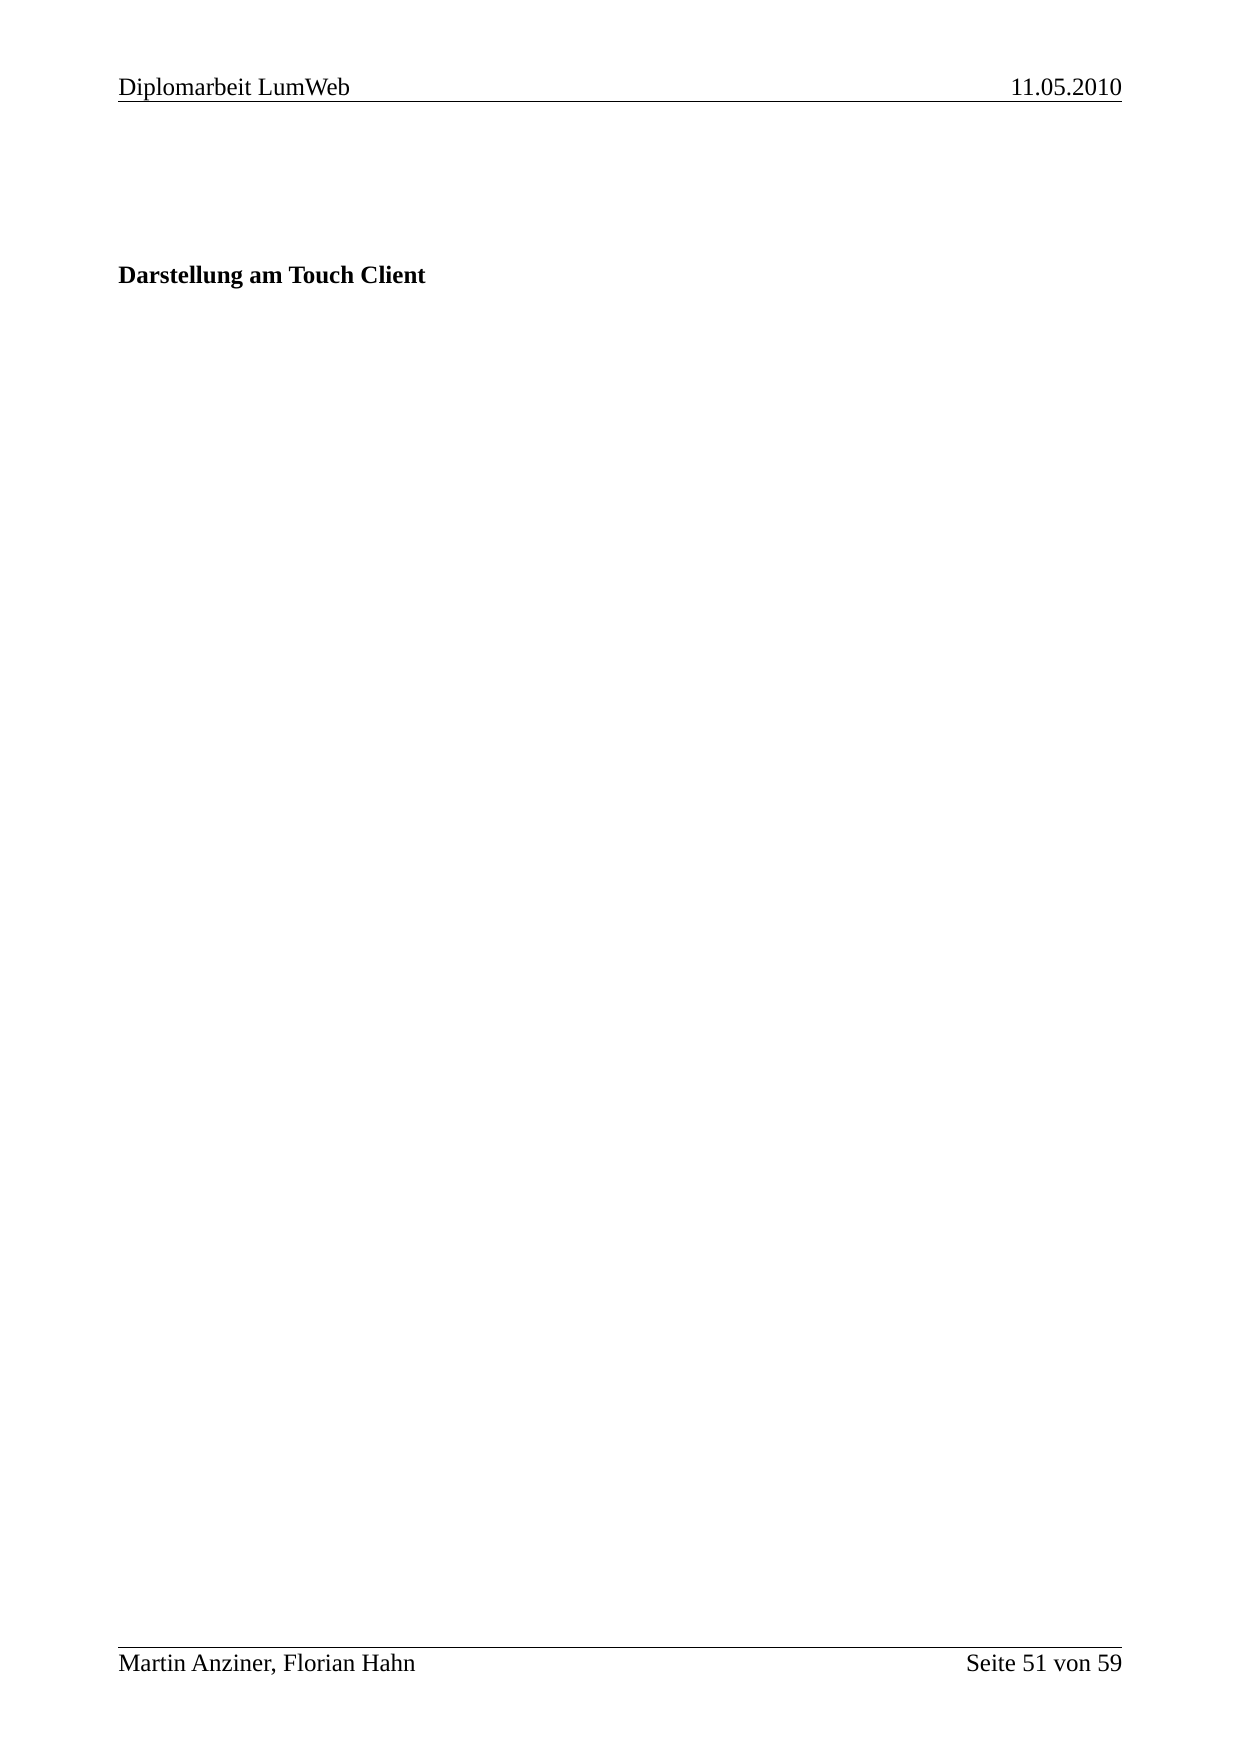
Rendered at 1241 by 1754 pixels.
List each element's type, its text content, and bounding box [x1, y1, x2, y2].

text Darstellung am Touch Client [118, 261, 1122, 289]
